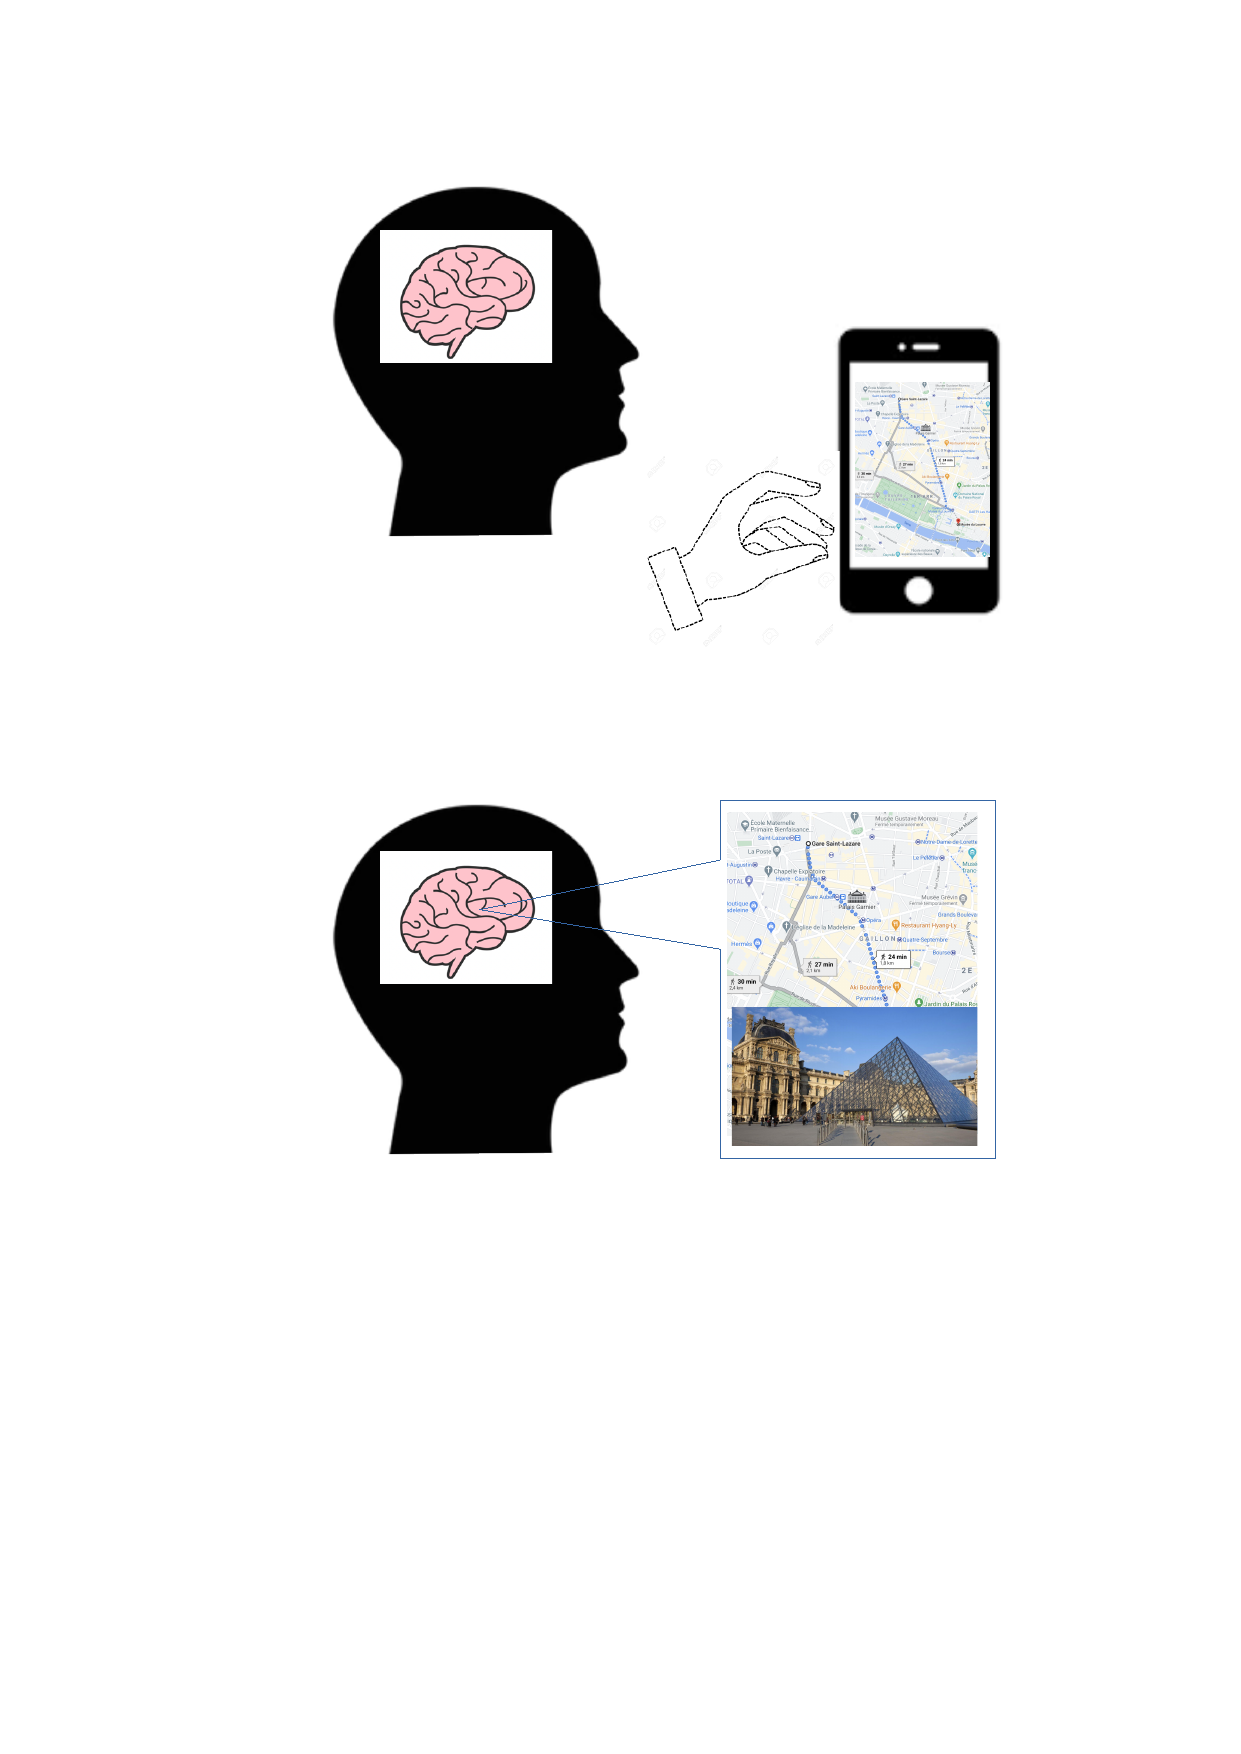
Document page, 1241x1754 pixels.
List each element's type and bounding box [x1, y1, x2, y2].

picture [146, 93, 1175, 1155]
